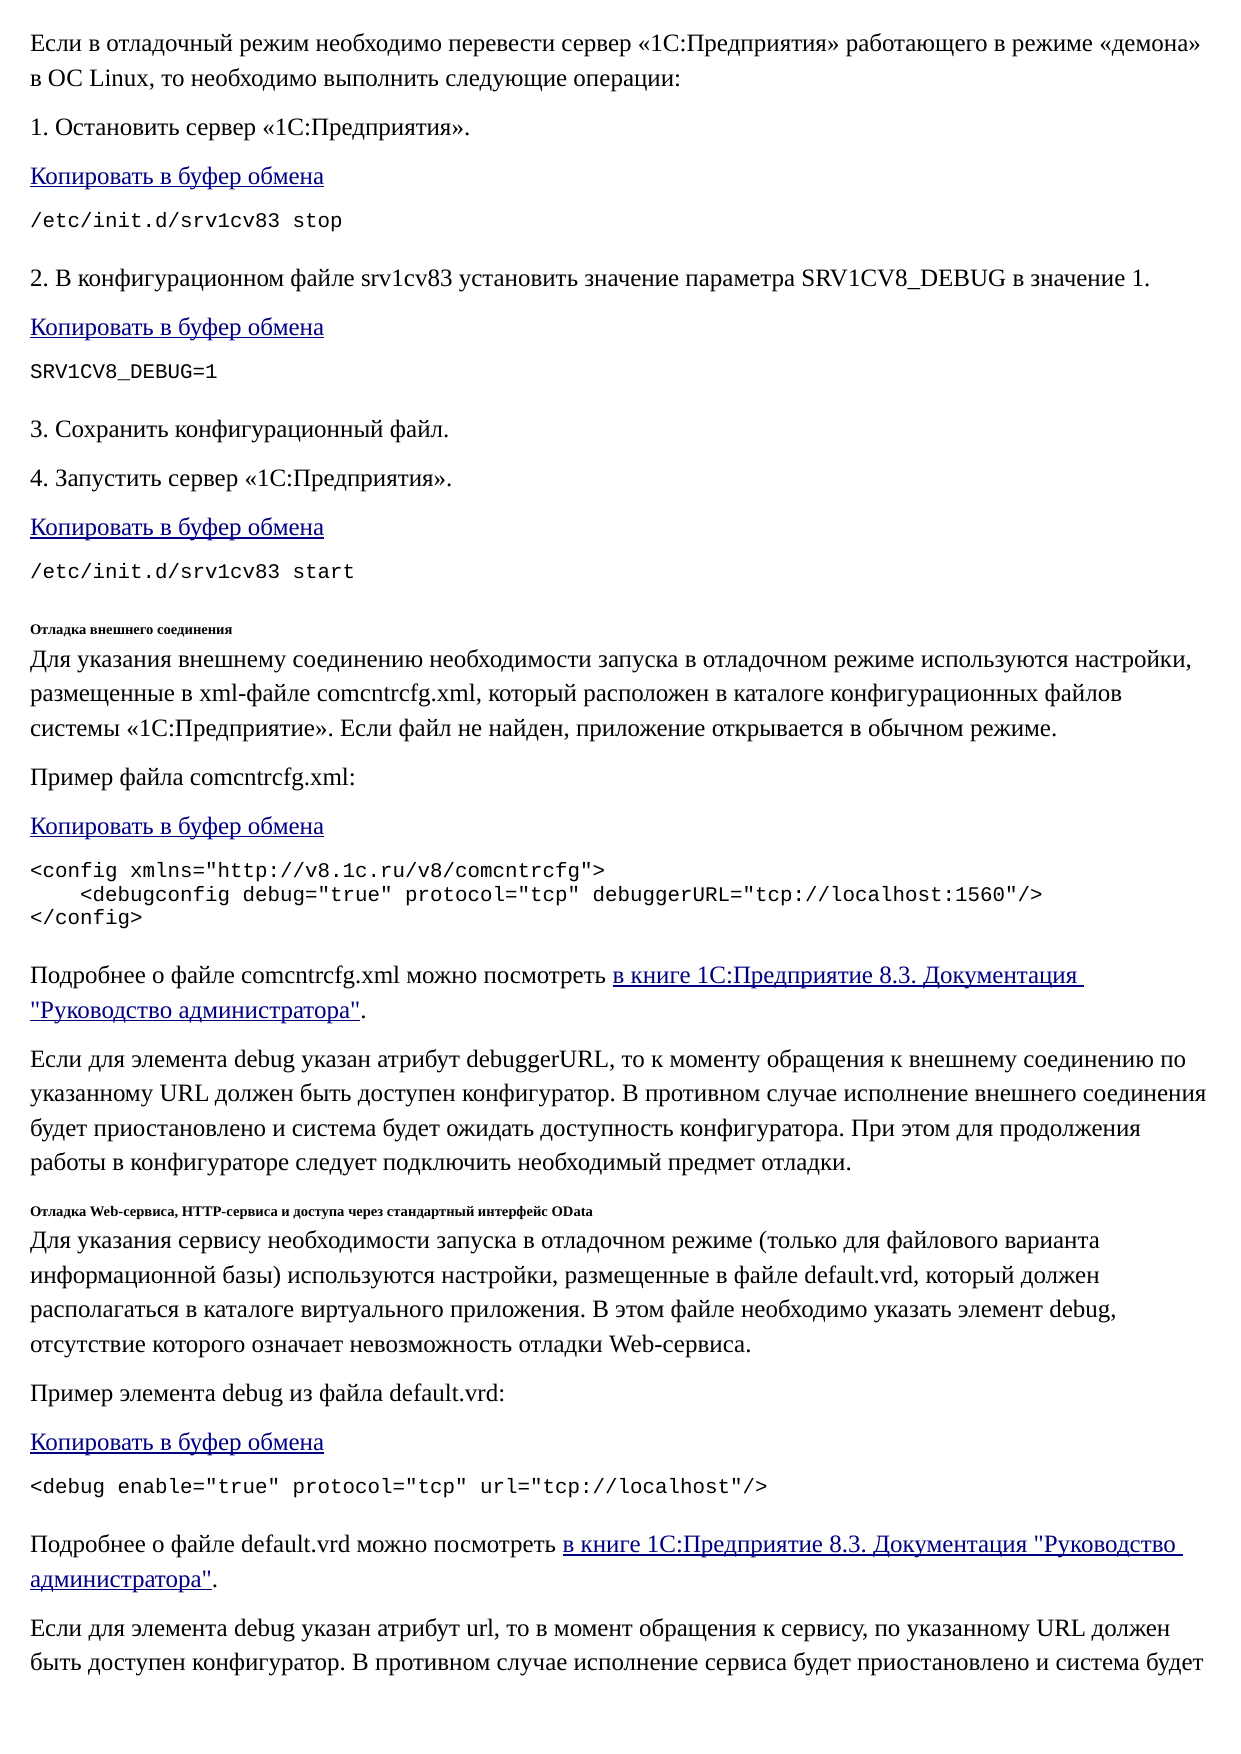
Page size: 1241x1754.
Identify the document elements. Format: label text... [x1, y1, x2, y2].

text Копировать в буфер обмена [30, 512, 1211, 541]
text 3. Сохранить конфигурационный файл. [30, 414, 1211, 443]
text Для указания внешнему соединению необходимости запуска в отладочном режиме используются настройки, размещенные в xml-файле comcntrcfg.xml, который расположен в каталоге конфигурационных файлов системы «1С:Предприятие». Если файл не найден, приложение открывается в обычном режиме. [30, 644, 1211, 741]
text Если для элемента debug указан атрибут debuggerURL, то к моменту обращения к внешнему соединению по указанному URL должен быть доступен конфигуратор. В противном случае исполнение внешнего соединения будет приостановлено и система будет ожидать доступность конфигуратора. При этом для продолжения работы в конфигураторе следует подключить необходимый предмет отладки. [30, 1044, 1211, 1176]
text Пример элемента debug из файла default.vrd: [30, 1378, 1211, 1407]
text Если в отладочный режим необходимо перевести сервер «1С:Предприятия» работающего в режиме «демона» в ОС Linux, то необходимо выполнить следующие операции: [30, 28, 1211, 91]
text /etc/init.d/srv1cv83 stop [30, 210, 1211, 233]
text Подробнее о файле default.vrd можно посмотреть в книге 1С:Предприятие 8.3. Документация "Руководство администратора". [30, 1529, 1211, 1593]
text </config> [30, 907, 1211, 931]
text Если для элемента debug указан атрибут url, то в момент обращения к сервису, по указанному URL должен быть доступен конфигуратор. В противном случае исполнение сервиса будет приостановлено и система будет [30, 1613, 1211, 1676]
text Для указания сервису необходимости запуска в отладочном режиме (только для файлового варианта информационной базы) используются настройки, размещенные в файле default.vrd, который должен располагаться в каталоге виртуального приложения. В этом файле необходимо указать элемент debug, отсутствие которого означает невозможность отладки Web-сервиса. [30, 1226, 1211, 1358]
text <debugconfig debug="true" protocol="tcp" debuggerURL="tcp://localhost:1560"/> [30, 883, 1211, 907]
subtitle Отладка внешнего соединения [30, 621, 1211, 637]
text <debug enable="true" protocol="tcp" url="tcp://localhost"/> [30, 1476, 1211, 1500]
text /etc/init.d/srv1cv83 start [30, 561, 1211, 585]
text Копировать в буфер обмена [30, 811, 1211, 839]
text SRV1CV8_DEBUG=1 [30, 361, 1211, 385]
text <config xmlns="http://v8.1c.ru/v8/comcntrcfg"> [30, 860, 1211, 883]
text 1. Остановить сервер «1С:Предприятия». [30, 112, 1211, 140]
subtitle Отладка Web-сервиса, HTTP-сервиса и доступа через стандартный интерфейс OData [30, 1203, 1211, 1219]
text Копировать в буфер обмена [30, 1427, 1211, 1456]
text Пример файла comcntrcfg.xml: [30, 762, 1211, 791]
text Копировать в буфер обмена [30, 161, 1211, 189]
text Копировать в буфер обмена [30, 312, 1211, 341]
text Подробнее о файле comcntrcfg.xml можно посмотреть в книге 1С:Предприятие 8.3. Документация "Руководство администратора". [30, 960, 1211, 1023]
text 2. В конфигурационном файле srv1cv83 установить значение параметра SRV1CV8_DEBUG в значение 1. [30, 263, 1211, 292]
text 4. Запустить сервер «1С:Предприятия». [30, 463, 1211, 492]
